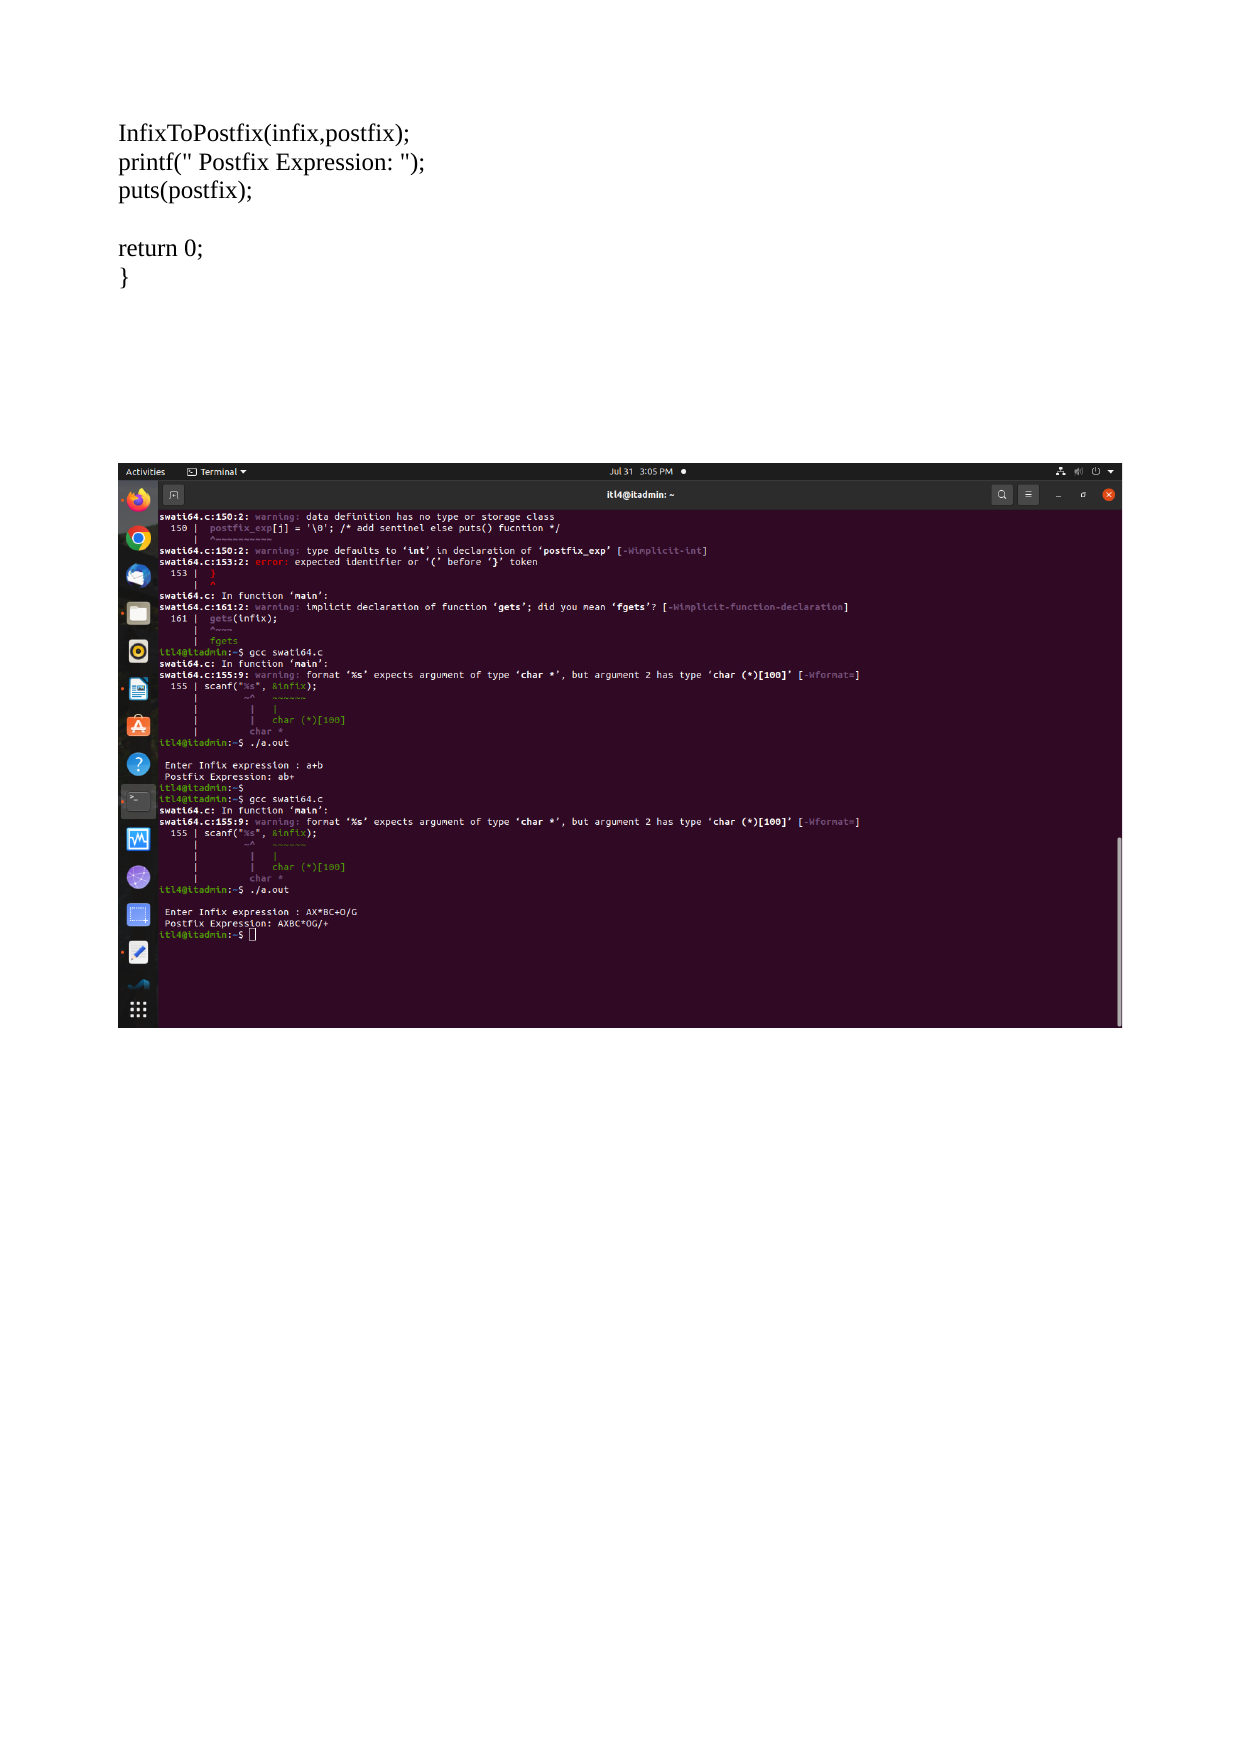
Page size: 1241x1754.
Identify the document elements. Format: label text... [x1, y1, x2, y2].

picture [118, 463, 1123, 1028]
text InfixToPostfix(infix,postfix); printf(" Postfix Expression: "); puts(postfix); return 0; } [118, 118, 1122, 291]
